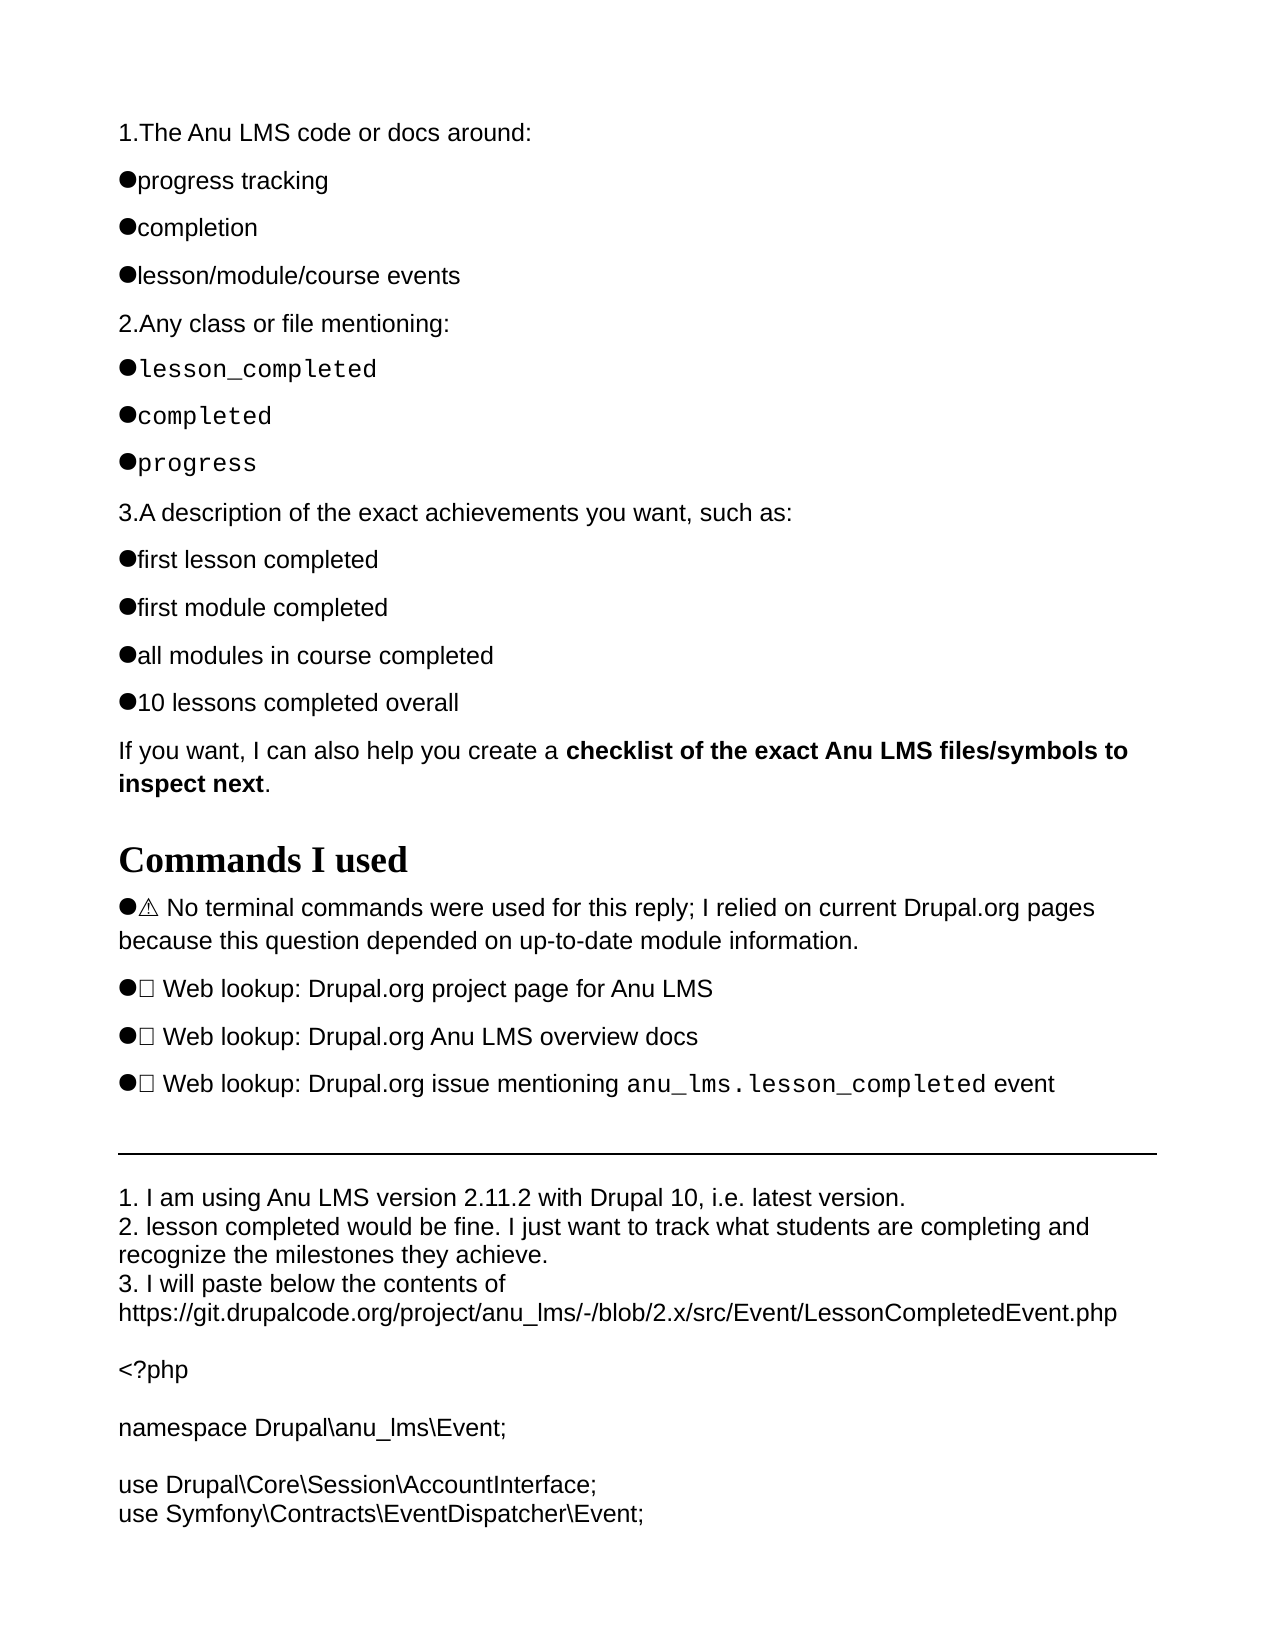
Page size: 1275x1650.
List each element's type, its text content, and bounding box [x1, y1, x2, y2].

list progress tracking [118, 166, 1157, 194]
list progress [118, 451, 1157, 479]
list completion [118, 213, 1157, 242]
list 10 lessons completed overall [118, 688, 1157, 717]
list completed [118, 403, 1157, 432]
text 2. lesson completed would be fine. I just want to track what students are completing and recognize the milestones they achieve. [118, 1212, 1157, 1269]
list ✅ Web lookup: Drupal.org Anu LMS overview docs [118, 1022, 1157, 1051]
text 3. I will paste below the contents of https://git.drupalcode.org/project/anu_lms/-/blob/2.x/src/Event/LessonCompletedEvent.php [118, 1269, 1157, 1327]
list all modules in course completed [118, 641, 1157, 669]
list Any class or file mentioning: [118, 309, 1157, 338]
list lesson_completed [118, 356, 1157, 385]
text If you want, I can also help you create a checklist of the exact Anu LMS files/symbols to inspect next. [118, 736, 1157, 798]
text use Drupal\Core\Session\AccountInterface; [118, 1470, 1157, 1499]
text namespace Drupal\anu_lms\Event; [118, 1413, 1157, 1442]
list ✅ Web lookup: Drupal.org project page for Anu LMS [118, 974, 1157, 1003]
subtitle Commands I used [118, 838, 1157, 881]
list lesson/module/course events [118, 261, 1157, 290]
list A description of the exact achievements you want, such as: [118, 498, 1157, 526]
list first module completed [118, 593, 1157, 622]
list The Anu LMS code or docs around: [118, 118, 1157, 147]
text 1. I am using Anu LMS version 2.11.2 with Drupal 10, i.e. latest version. [118, 1183, 1157, 1212]
text <?php [118, 1355, 1157, 1384]
list first lesson completed [118, 545, 1157, 574]
list ⚠️ No terminal commands were used for this reply; I relied on current Drupal.org pages because this question depended on up-to-date module information. [118, 893, 1157, 955]
list ✅ Web lookup: Drupal.org issue mentioning anu_lms.lesson_completed event [118, 1069, 1157, 1100]
text use Symfony\Contracts\EventDispatcher\Event; [118, 1499, 1157, 1528]
